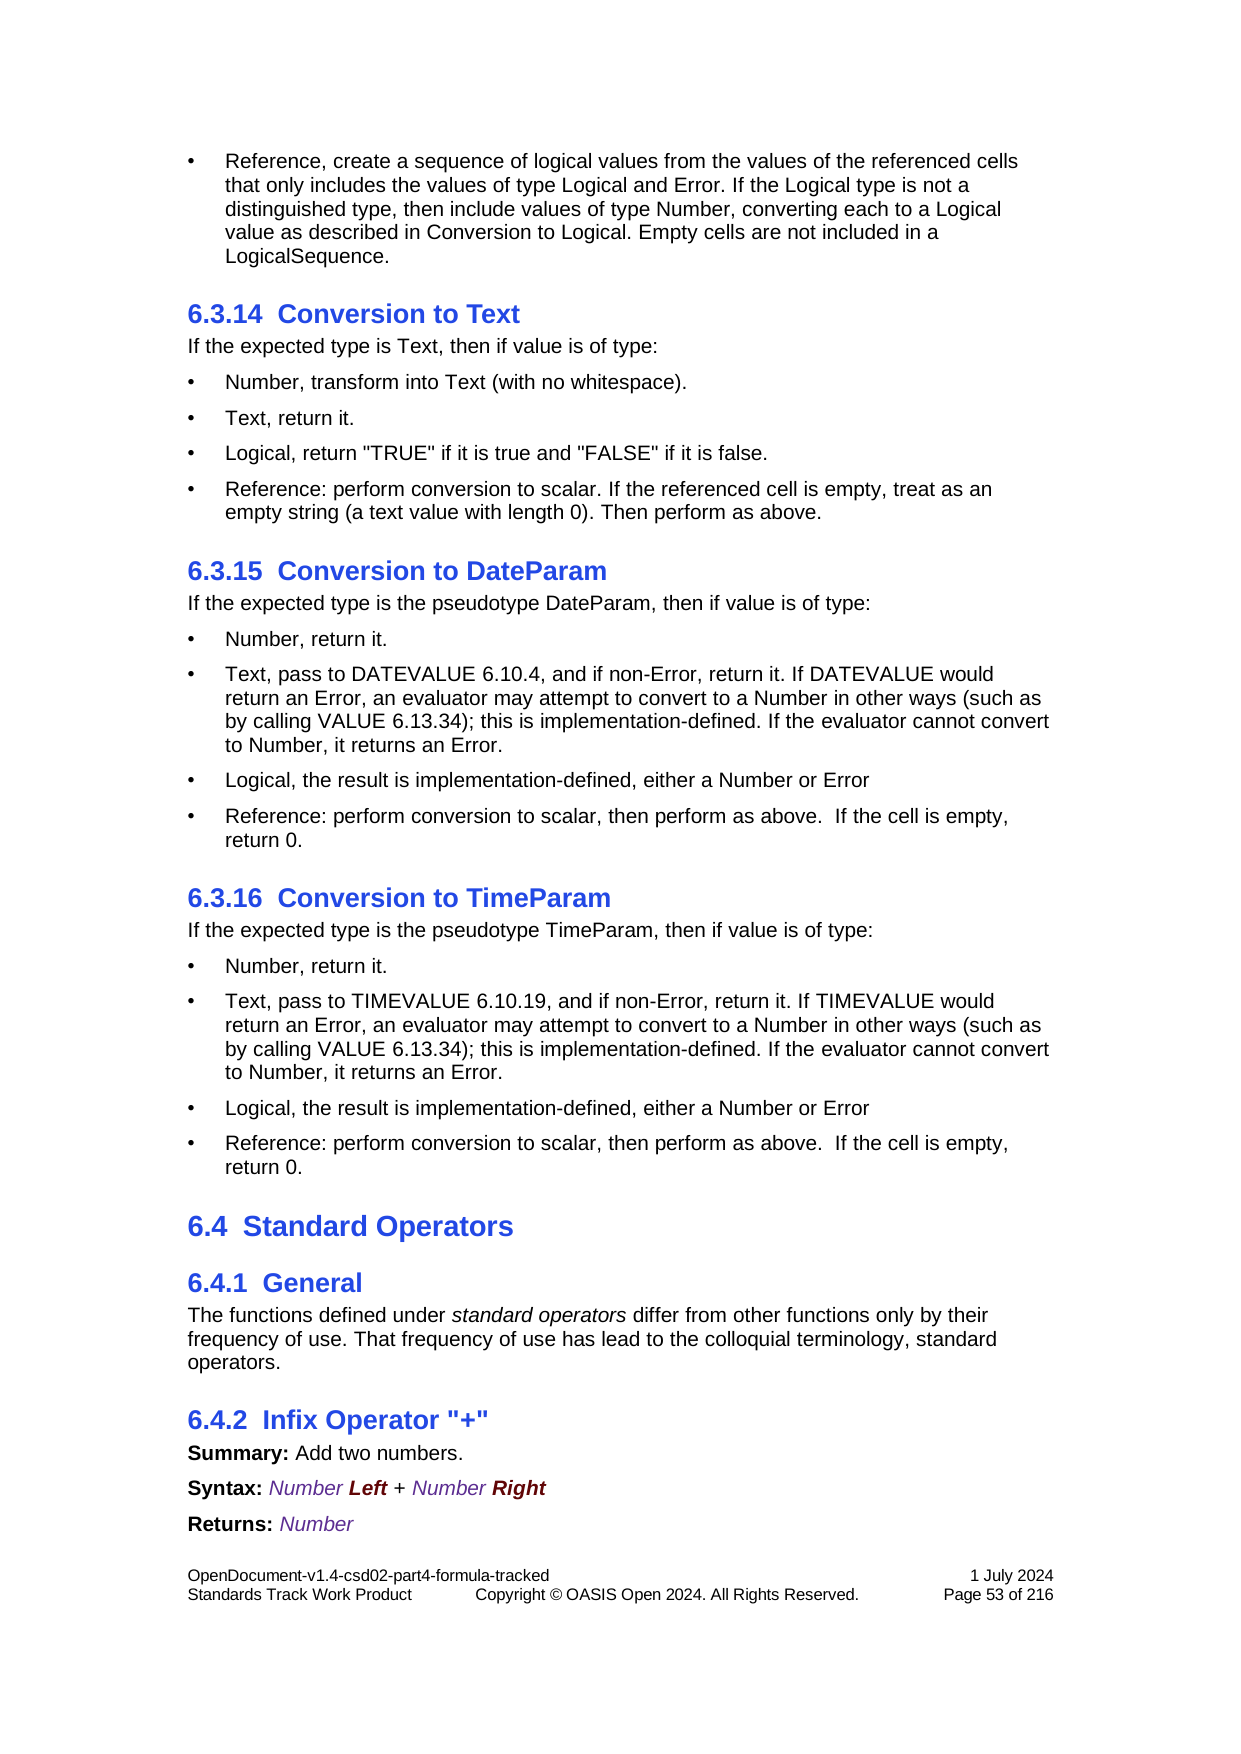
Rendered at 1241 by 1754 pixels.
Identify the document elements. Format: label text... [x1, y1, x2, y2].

text Syntax: Number Left + Number Right [187, 1477, 1053, 1500]
subtitle Conversion to DateParam [187, 555, 1053, 585]
list Logical, the result is implementation-defined, either a Number or Error [187, 769, 1053, 792]
subtitle Infix Operator "+" [187, 1405, 1053, 1435]
text Summary: Add two numbers. [187, 1441, 1053, 1465]
list Number, return it. [187, 627, 1053, 651]
list Reference: perform conversion to scalar. If the referenced cell is empty, treat as an empty string (a text value with length 0). Then perform as above. [187, 477, 1053, 524]
subtitle Conversion to TimeParam [187, 883, 1053, 913]
text The functions defined under standard operators differ from other functions only by their frequency of use. That frequency of use has lead to the colloquial terminology, standard operators. [187, 1303, 1053, 1374]
list Number, return it. [187, 954, 1053, 978]
list Reference, create a sequence of logical values from the values of the referenced cells that only includes the values of type Logical and Error. If the Logical type is not a distinguished type, then include values of type Number, converting each to a Logical value as described in Conversion to Logical. Empty cells are not included in a LogicalSequence. [187, 150, 1053, 268]
subtitle Standard Operators [187, 1210, 1053, 1242]
text If the expected type is the pseudotype DateParam, then if value is of type: [187, 591, 1053, 615]
list Reference: perform conversion to scalar, then perform as above. If the cell is empty, return 0. [187, 804, 1053, 852]
subtitle Conversion to Text [187, 299, 1053, 329]
text If the expected type is Text, then if value is of type: [187, 335, 1053, 358]
text Returns: Number [187, 1512, 1053, 1536]
list Text, return it. [187, 406, 1053, 429]
list Logical, return "TRUE" if it is true and "FALSE" if it is false. [187, 442, 1053, 465]
list Number, transform into Text (with no whitespace). [187, 370, 1053, 394]
subtitle General [187, 1267, 1053, 1297]
list Logical, the result is implementation-defined, either a Number or Error [187, 1096, 1053, 1120]
list Text, pass to TIMEVALUE 6.10.19, and if non-Error, return it. If TIMEVALUE would return an Error, an evaluator may attempt to convert to a Number in other ways (such as by calling VALUE 6.13.34); this is implementation-defined. If the evaluator cannot convert to Number, it returns an Error. [187, 990, 1053, 1084]
list Text, pass to DATEVALUE 6.10.4, and if non-Error, return it. If DATEVALUE would return an Error, an evaluator may attempt to convert to a Number in other ways (such as by calling VALUE 6.13.34); this is implementation-defined. If the evaluator cannot convert to Number, it returns an Error. [187, 663, 1053, 757]
text If the expected type is the pseudotype TimeParam, then if value is of type: [187, 919, 1053, 942]
list Reference: perform conversion to scalar, then perform as above. If the cell is empty, return 0. [187, 1132, 1053, 1179]
